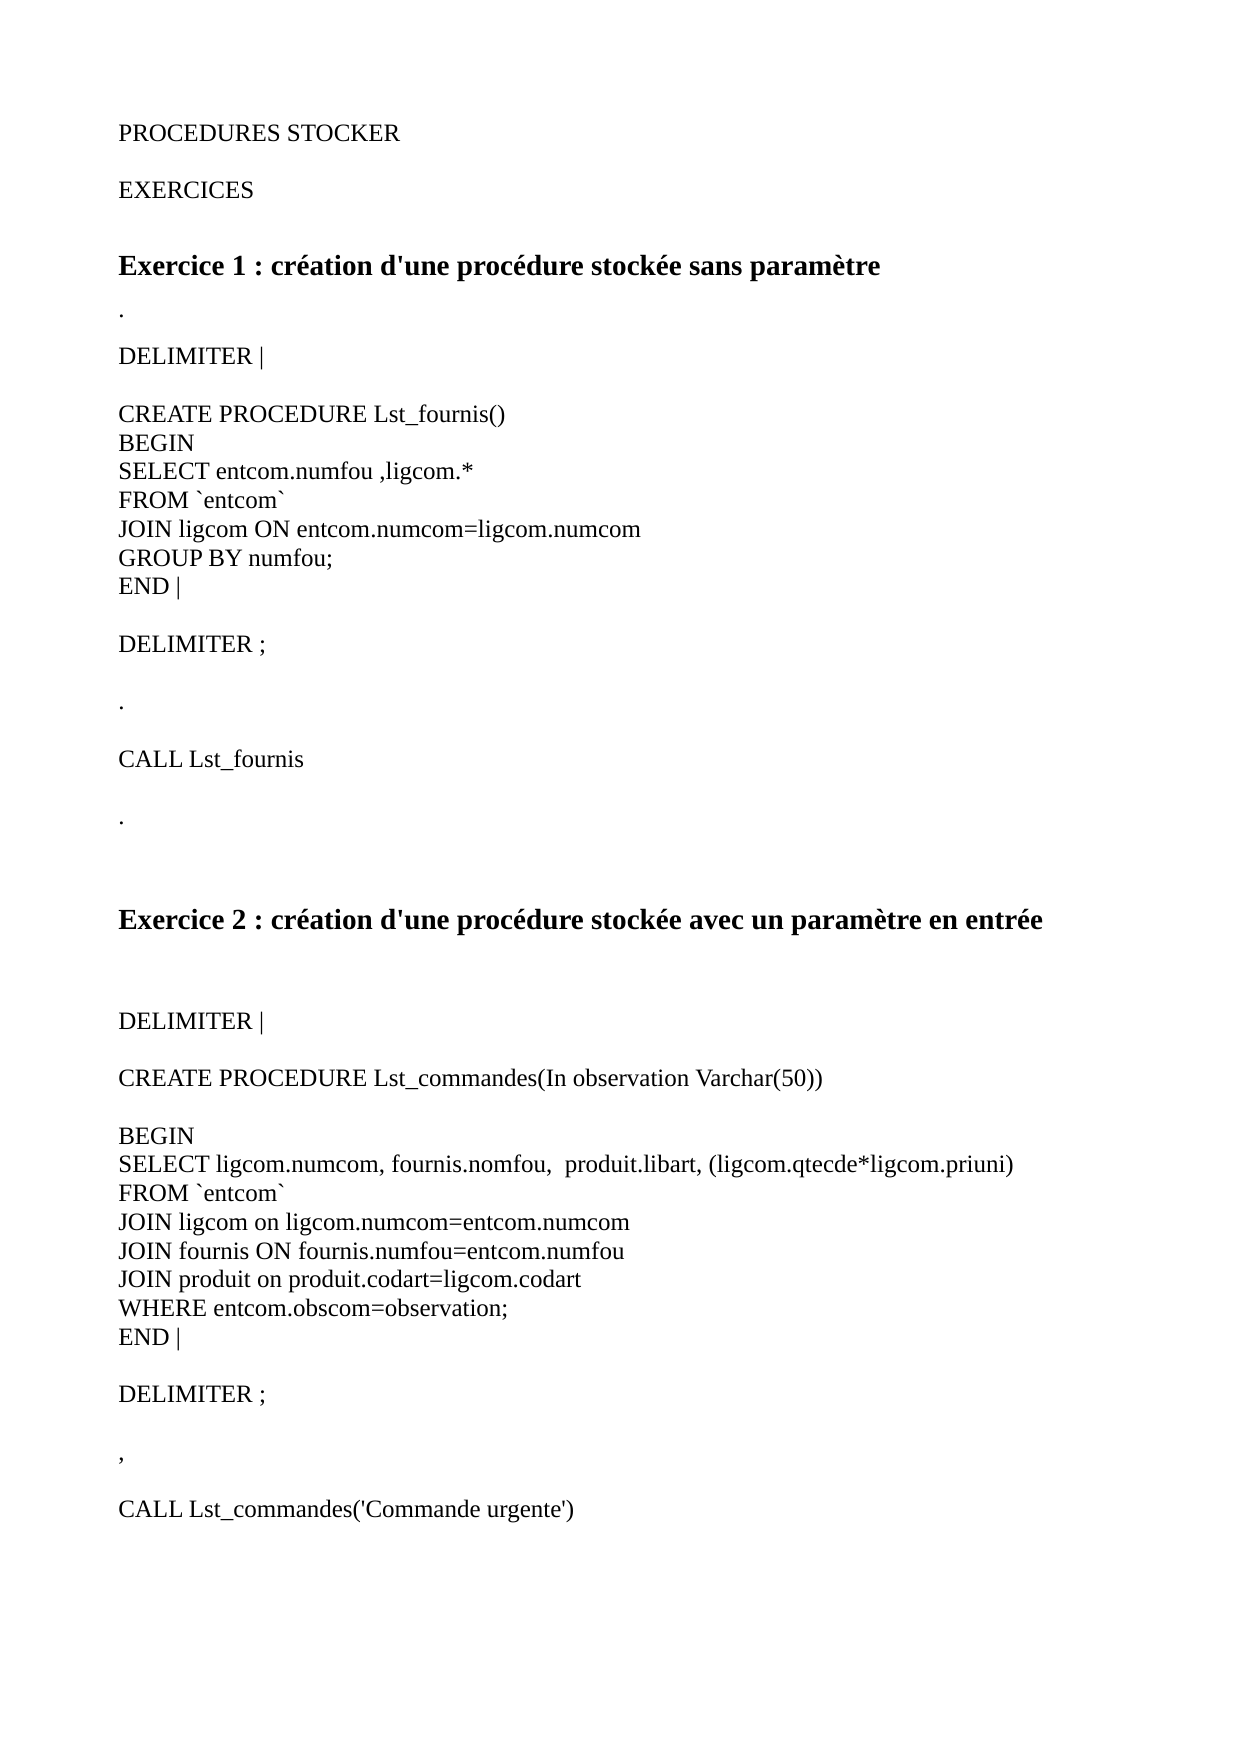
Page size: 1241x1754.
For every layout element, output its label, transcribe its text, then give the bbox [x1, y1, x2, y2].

text JOIN produit on produit.codart=ligcom.codart [118, 1264, 1122, 1293]
text JOIN fournis ON fournis.numfou=entcom.numfou [118, 1236, 1122, 1264]
text BEGIN [118, 1121, 1122, 1149]
text . [118, 801, 1122, 830]
text CALL Lst_fournis [118, 744, 1122, 773]
text FROM `entcom` [118, 485, 1122, 514]
text PROCEDURES STOCKER [118, 118, 1122, 147]
subtitle Exercice 1 : création d'une procédure stockée sans paramètre [118, 248, 1122, 281]
text GROUP BY numfou; [118, 543, 1122, 571]
text JOIN ligcom on ligcom.numcom=entcom.numcom [118, 1207, 1122, 1236]
text CALL Lst_commandes('Commande urgente') [118, 1494, 1122, 1523]
text END | [118, 1322, 1122, 1351]
text BEGIN [118, 428, 1122, 456]
text END | [118, 571, 1122, 600]
text DELIMITER ; [118, 629, 1122, 658]
text , [118, 1437, 1122, 1466]
text EXERCICES [118, 176, 1122, 204]
text CREATE PROCEDURE Lst_commandes(In observation Varchar(50)) [118, 1063, 1122, 1092]
text WHERE entcom.obscom=observation; [118, 1293, 1122, 1322]
text DELIMITER | [118, 1006, 1122, 1034]
text SELECT ligcom.numcom, fournis.nomfou, produit.libart, (ligcom.qtecde*ligcom.priuni) [118, 1149, 1122, 1178]
text JOIN ligcom ON entcom.numcom=ligcom.numcom [118, 514, 1122, 543]
text DELIMITER ; [118, 1379, 1122, 1408]
text . [118, 686, 1122, 715]
text . [118, 294, 1122, 322]
text FROM `entcom` [118, 1178, 1122, 1207]
text SELECT entcom.numfou ,ligcom.* [118, 456, 1122, 485]
subtitle Exercice 2 : création d'une procédure stockée avec un paramètre en entrée [118, 902, 1122, 936]
text DELIMITER | [118, 341, 1122, 370]
text CREATE PROCEDURE Lst_fournis() [118, 399, 1122, 428]
